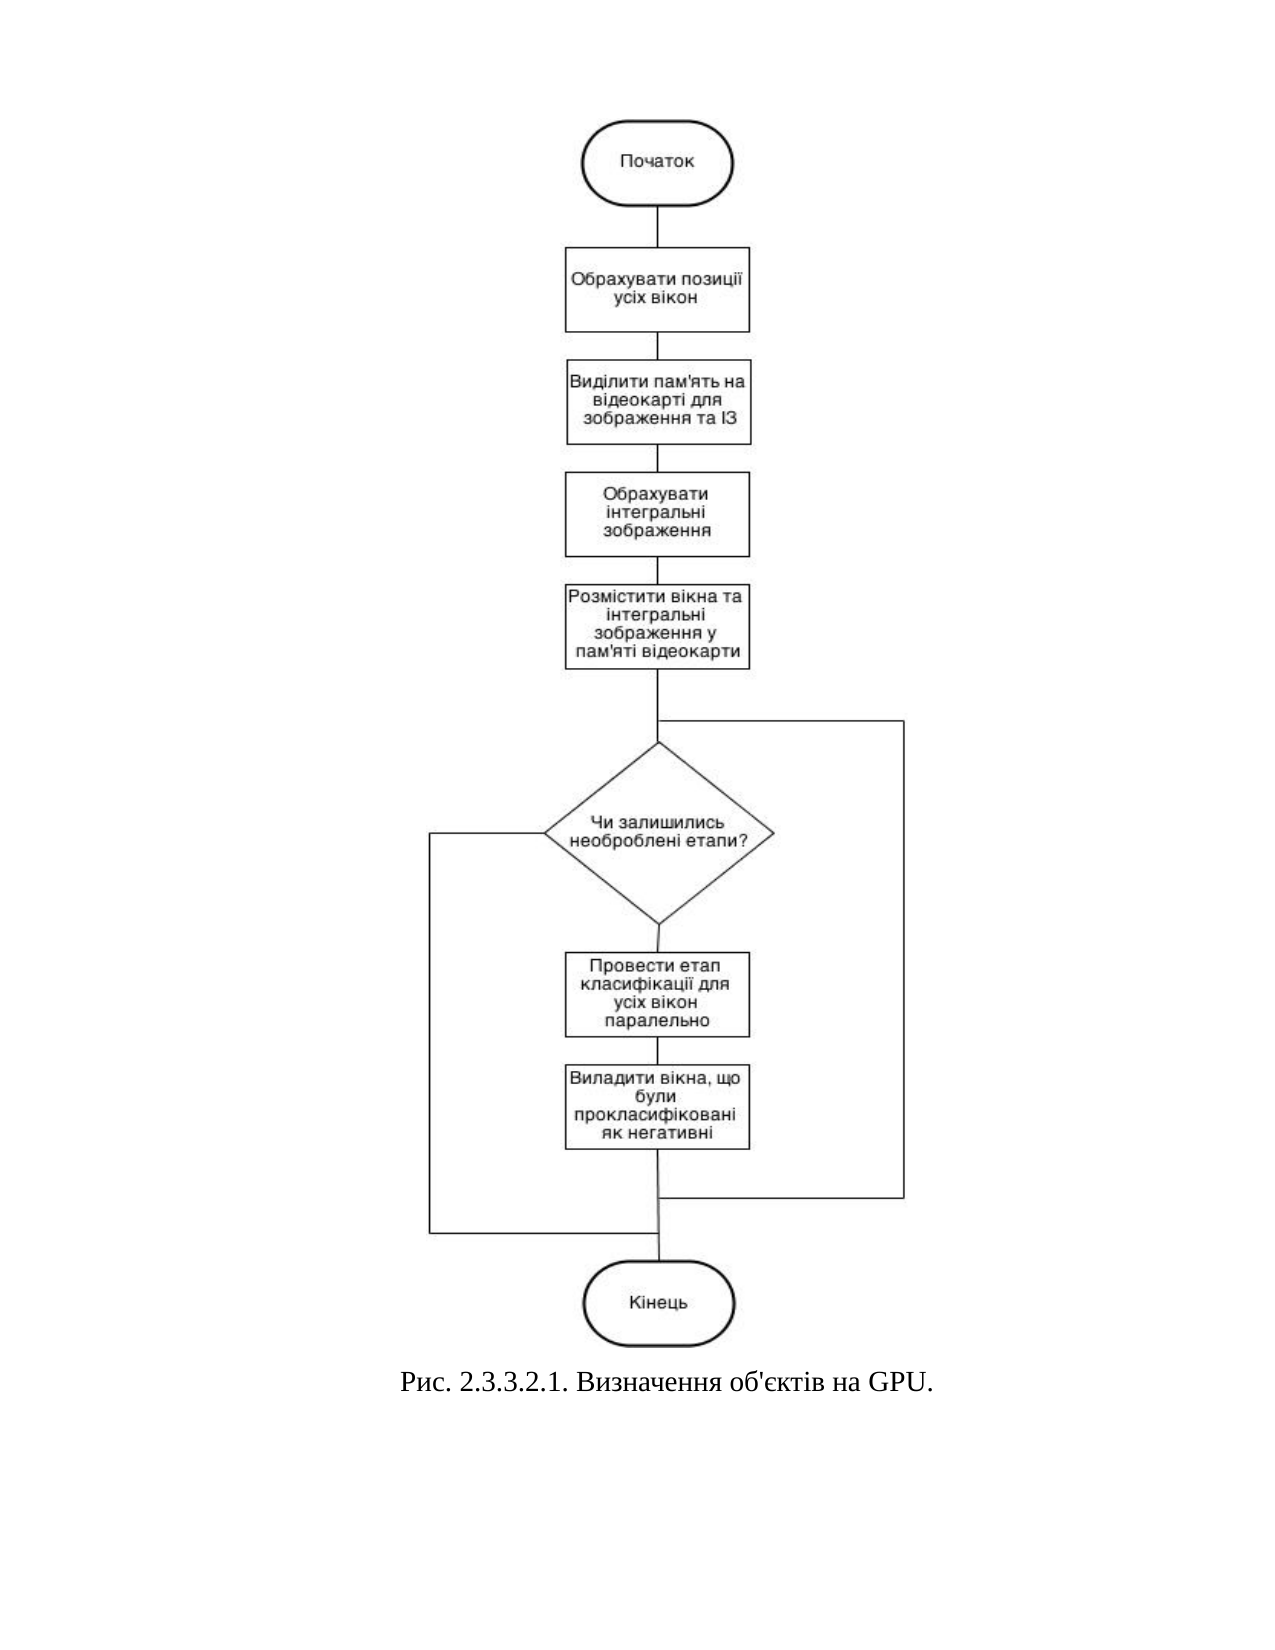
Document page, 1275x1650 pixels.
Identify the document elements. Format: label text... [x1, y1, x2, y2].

text Рис. 2.3.3.2.1. Визначення об'єктів на GPU. [177, 118, 1157, 1398]
picture [426, 118, 908, 1348]
